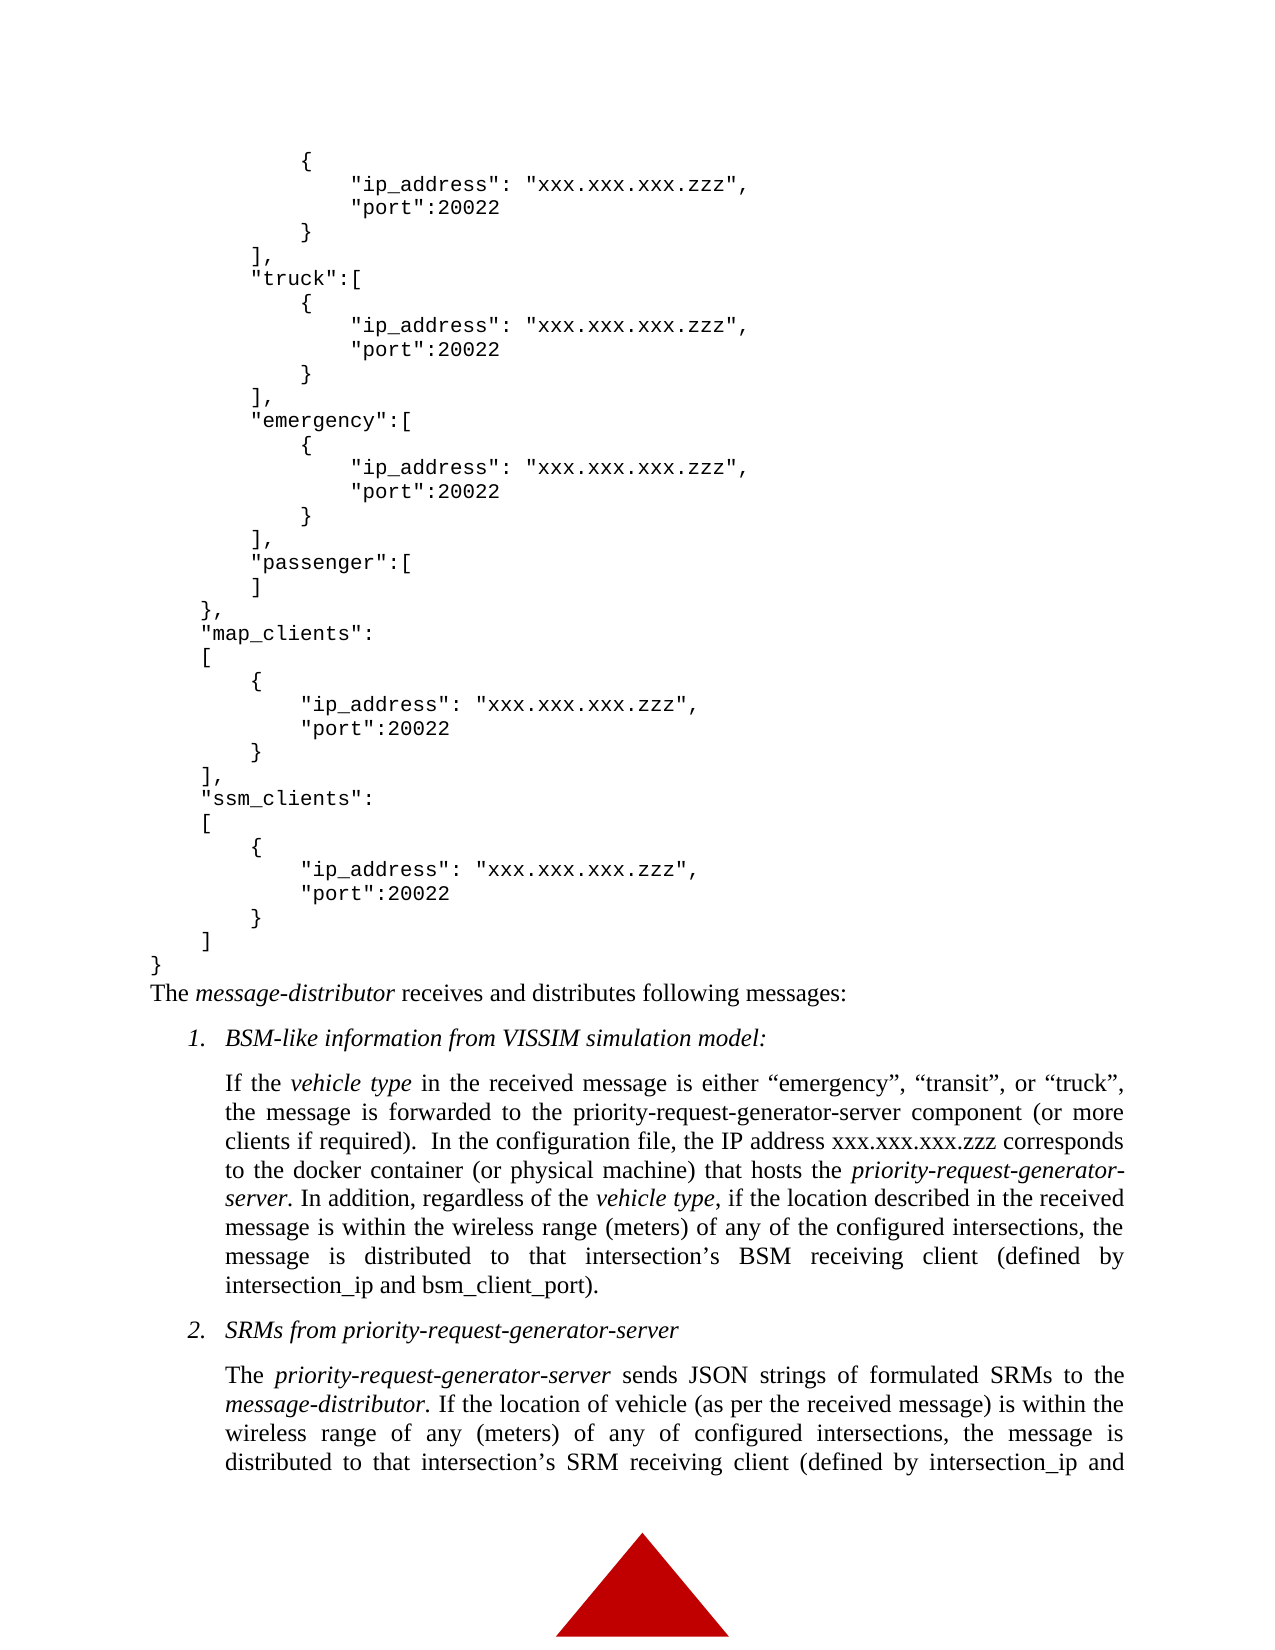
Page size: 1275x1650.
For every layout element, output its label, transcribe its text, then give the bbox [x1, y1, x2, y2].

text ], [150, 244, 1125, 268]
text { [150, 434, 1125, 457]
text }, [150, 599, 1125, 623]
text { [150, 670, 1125, 694]
text The message-distributor receives and distributes following messages: [150, 978, 1125, 1006]
text ], [150, 765, 1125, 788]
text "port":20022 [150, 717, 1125, 741]
list SRMs from priority-request-generator-server [187, 1315, 1125, 1344]
text } [150, 907, 1125, 930]
text } [150, 363, 1125, 386]
text ], [150, 386, 1125, 410]
text "ip_address": "xxx.xxx.xxx.zzz", [150, 174, 1125, 197]
text "port":20022 [150, 339, 1125, 363]
text "ip_address": "xxx.xxx.xxx.zzz", [150, 859, 1125, 883]
text "emergency":[ [150, 410, 1125, 434]
text "ssm_clients": [150, 788, 1125, 812]
text [ [150, 812, 1125, 836]
text "truck":[ [150, 268, 1125, 292]
text "map_clients": [150, 623, 1125, 647]
text } [150, 221, 1125, 244]
text { [150, 836, 1125, 859]
text The priority-request-generator-server sends JSON strings of formulated SRMs to the message-distributor. If the location of vehicle (as per the received message) is within the wireless range of any (meters) of any of configured intersections, the message is distributed to that intersection’s SRM receiving client (defined by intersection_ip and [225, 1361, 1125, 1476]
text "port":20022 [150, 197, 1125, 221]
text "passenger":[ [150, 552, 1125, 576]
list BSM-like information from VISSIM simulation model: [187, 1023, 1125, 1052]
text } [150, 954, 1125, 978]
text "ip_address": "xxx.xxx.xxx.zzz", [150, 694, 1125, 717]
text "ip_address": "xxx.xxx.xxx.zzz", [150, 316, 1125, 339]
text { [150, 292, 1125, 316]
text } [150, 505, 1125, 528]
text [ [150, 647, 1125, 670]
text "ip_address": "xxx.xxx.xxx.zzz", [150, 457, 1125, 481]
text ], [150, 528, 1125, 552]
text If the vehicle type in the received message is either “emergency”, “transit”, or “truck”, the message is forwarded to the priority-request-generator-server component (or more clients if required). In the configuration file, the IP address xxx.xxx.xxx.zzz corresponds to the docker container (or physical machine) that hosts the priority-request-generator-server. In addition, regardless of the vehicle type, if the location described in the received message is within the wireless range (meters) of any of the configured intersections, the message is distributed to that intersection’s BSM receiving client (defined by intersection_ip and bsm_client_port). [225, 1068, 1125, 1298]
text } [150, 741, 1125, 765]
text "port":20022 [150, 883, 1125, 907]
text { [150, 150, 1125, 174]
text ] [150, 576, 1125, 599]
text ] [150, 930, 1125, 954]
text "port":20022 [150, 481, 1125, 505]
